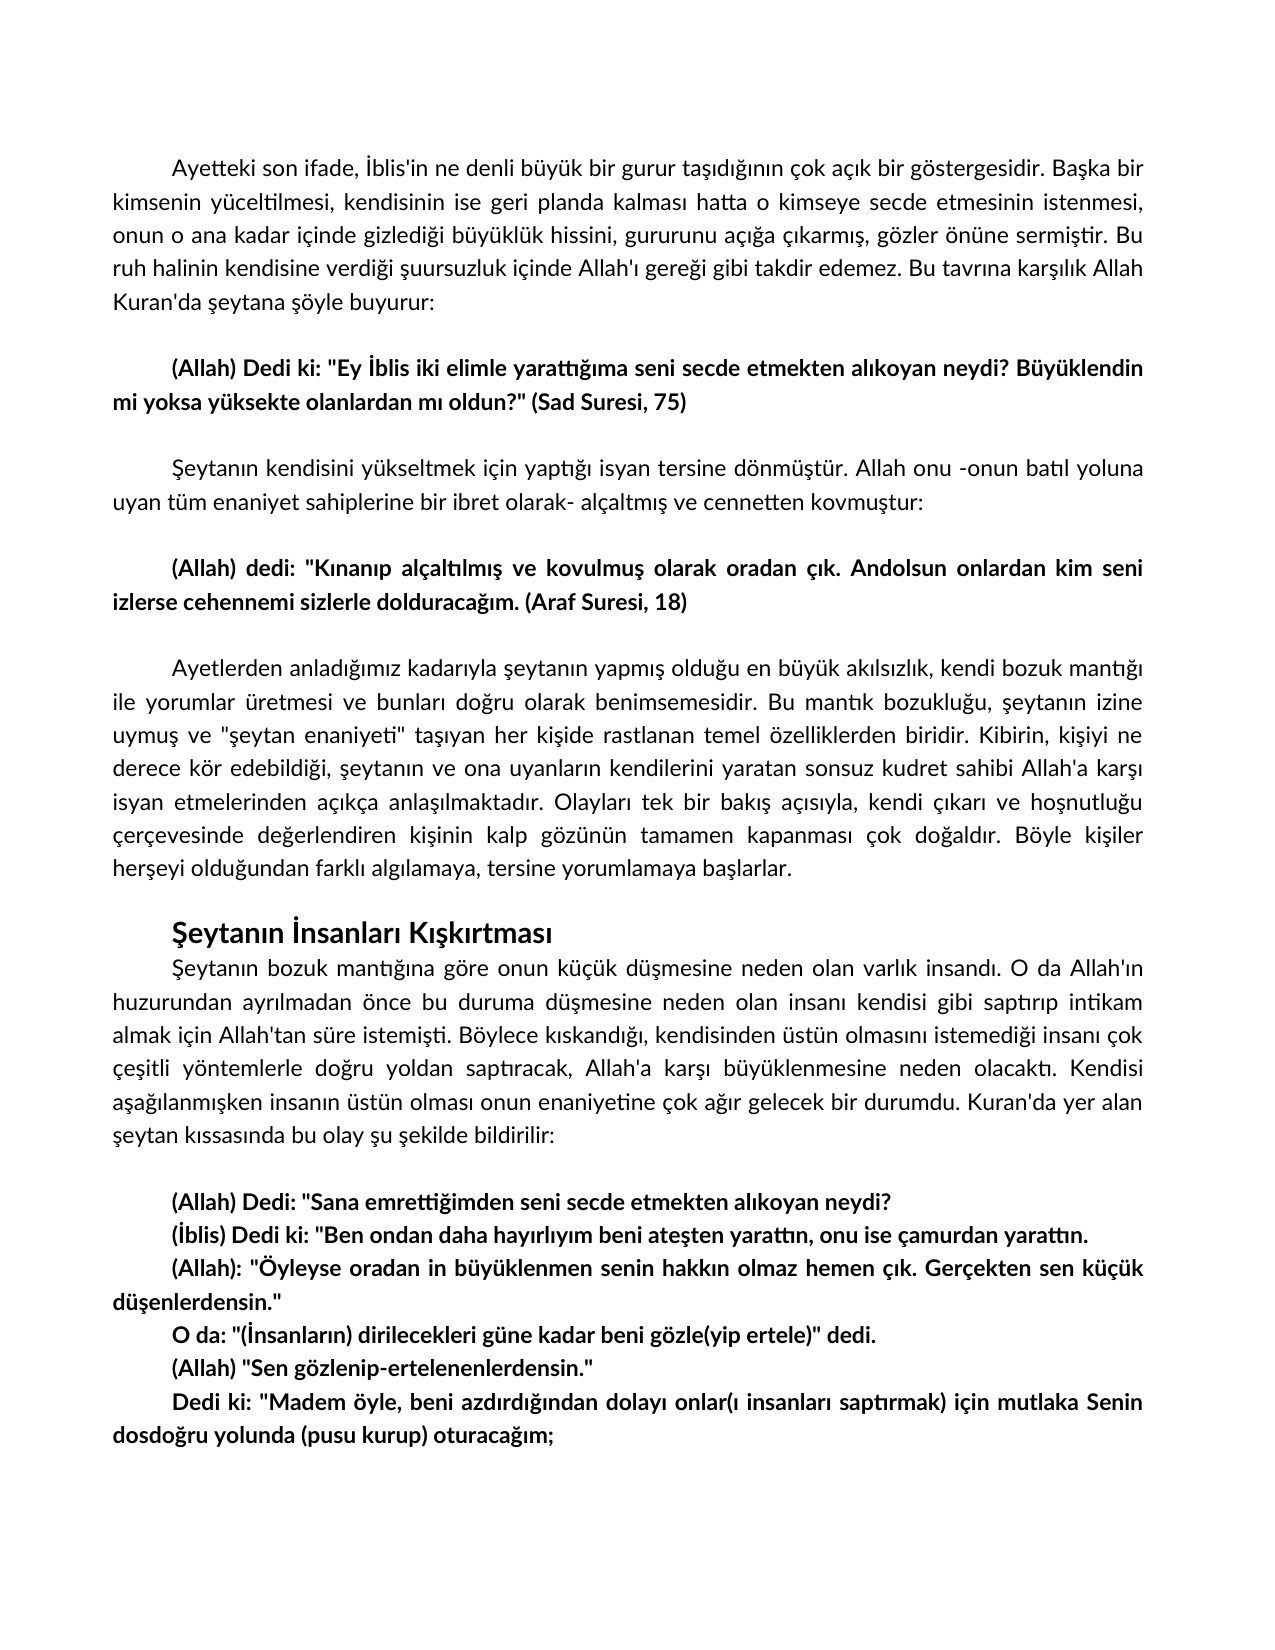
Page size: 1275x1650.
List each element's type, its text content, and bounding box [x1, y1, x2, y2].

text Şeytanın bozuk mantığına göre onun küçük düşmesine neden olan varlık insandı. O da Allah'ın huzurundan ayrılmadan önce bu duruma düşmesine neden olan insanı kendisi gibi saptırıp intikam almak için Allah'tan süre istemişti. Böylece kıskandığı, kendisinden üstün olmasını istemediği insanı çok çeşitli yöntemlerle doğru yoldan saptıracak, Allah'a karşı büyüklenmesine neden olacaktı. Kendisi aşağılanmışken insanın üstün olması onun enaniyetine çok ağır gelecek bir durumdu. Kuran'da yer alan şeytan kıssasında bu olay şu şekilde bildirilir: [112, 950, 1145, 1150]
text Dedi ki: "Madem öyle, beni azdırdığından dolayı onlar(ı insanları saptırmak) için mutlaka Senin dosdoğru yolunda (pusu kurup) oturacağım; [112, 1383, 1145, 1450]
text O da: "(İnsanların) dirilecekleri güne kadar beni gözle(yip ertele)" dedi. [112, 1317, 1145, 1350]
text (Allah) Dedi ki: "Ey İblis iki elimle yarattığıma seni secde etmekten alıkoyan neydi? Büyüklendin mi yoksa yüksekte olanlardan mı oldun?" (Sad Suresi, 75) [112, 350, 1145, 417]
text Ayetteki son ifade, İblis'in ne denli büyük bir gurur taşıdığının çok açık bir göstergesidir. Başka bir kimsenin yüceltilmesi, kendisinin ise geri planda kalması hatta o kimseye secde etmesinin istenmesi, onun o ana kadar içinde gizlediği büyüklük hissini, gururunu açığa çıkarmış, gözler önüne sermiştir. Bu ruh halinin kendisine verdiği şuursuzluk içinde Allah'ı gereği gibi takdir edemez. Bu tavrına karşılık Allah Kuran'da şeytana şöyle buyurur: [112, 150, 1145, 317]
text (Allah) dedi: "Kınanıp alçaltılmış ve kovulmuş olarak oradan çık. Andolsun onlardan kim seni izlerse cehennemi sizlerle dolduracağım. (Araf Suresi, 18) [112, 550, 1145, 617]
text (Allah): "Öyleyse oradan in büyüklenmen senin hakkın olmaz hemen çık. Gerçekten sen küçük düşenlerdensin." [112, 1250, 1145, 1317]
text (Allah) "Sen gözlenip-ertelenenlerdensin." [112, 1350, 1145, 1383]
text Şeytanın İnsanları Kışkırtması [112, 917, 1145, 950]
text Şeytanın kendisini yükseltmek için yaptığı isyan tersine dönmüştür. Allah onu -onun batıl yoluna uyan tüm enaniyet sahiplerine bir ibret olarak- alçaltmış ve cennetten kovmuştur: [112, 450, 1145, 517]
text Ayetlerden anladığımız kadarıyla şeytanın yapmış olduğu en büyük akılsızlık, kendi bozuk mantığı ile yorumlar üretmesi ve bunları doğru olarak benimsemesidir. Bu mantık bozukluğu, şeytanın izine uymuş ve "şeytan enaniyeti" taşıyan her kişide rastlanan temel özelliklerden biridir. Kibirin, kişiyi ne derece kör edebildiği, şeytanın ve ona uyanların kendilerini yaratan sonsuz kudret sahibi Allah'a karşı isyan etmelerinden açıkça anlaşılmaktadır. Olayları tek bir bakış açısıyla, kendi çıkarı ve hoşnutluğu çerçevesinde değerlendiren kişinin kalp gözünün tamamen kapanması çok doğaldır. Böyle kişiler herşeyi olduğundan farklı algılamaya, tersine yorumlamaya başlarlar. [112, 650, 1145, 883]
text (İblis) Dedi ki: "Ben ondan daha hayırlıyım beni ateşten yarattın, onu ise çamurdan yarattın. [112, 1217, 1145, 1250]
text (Allah) Dedi: "Sana emrettiğimden seni secde etmekten alıkoyan neydi? [112, 1183, 1145, 1217]
